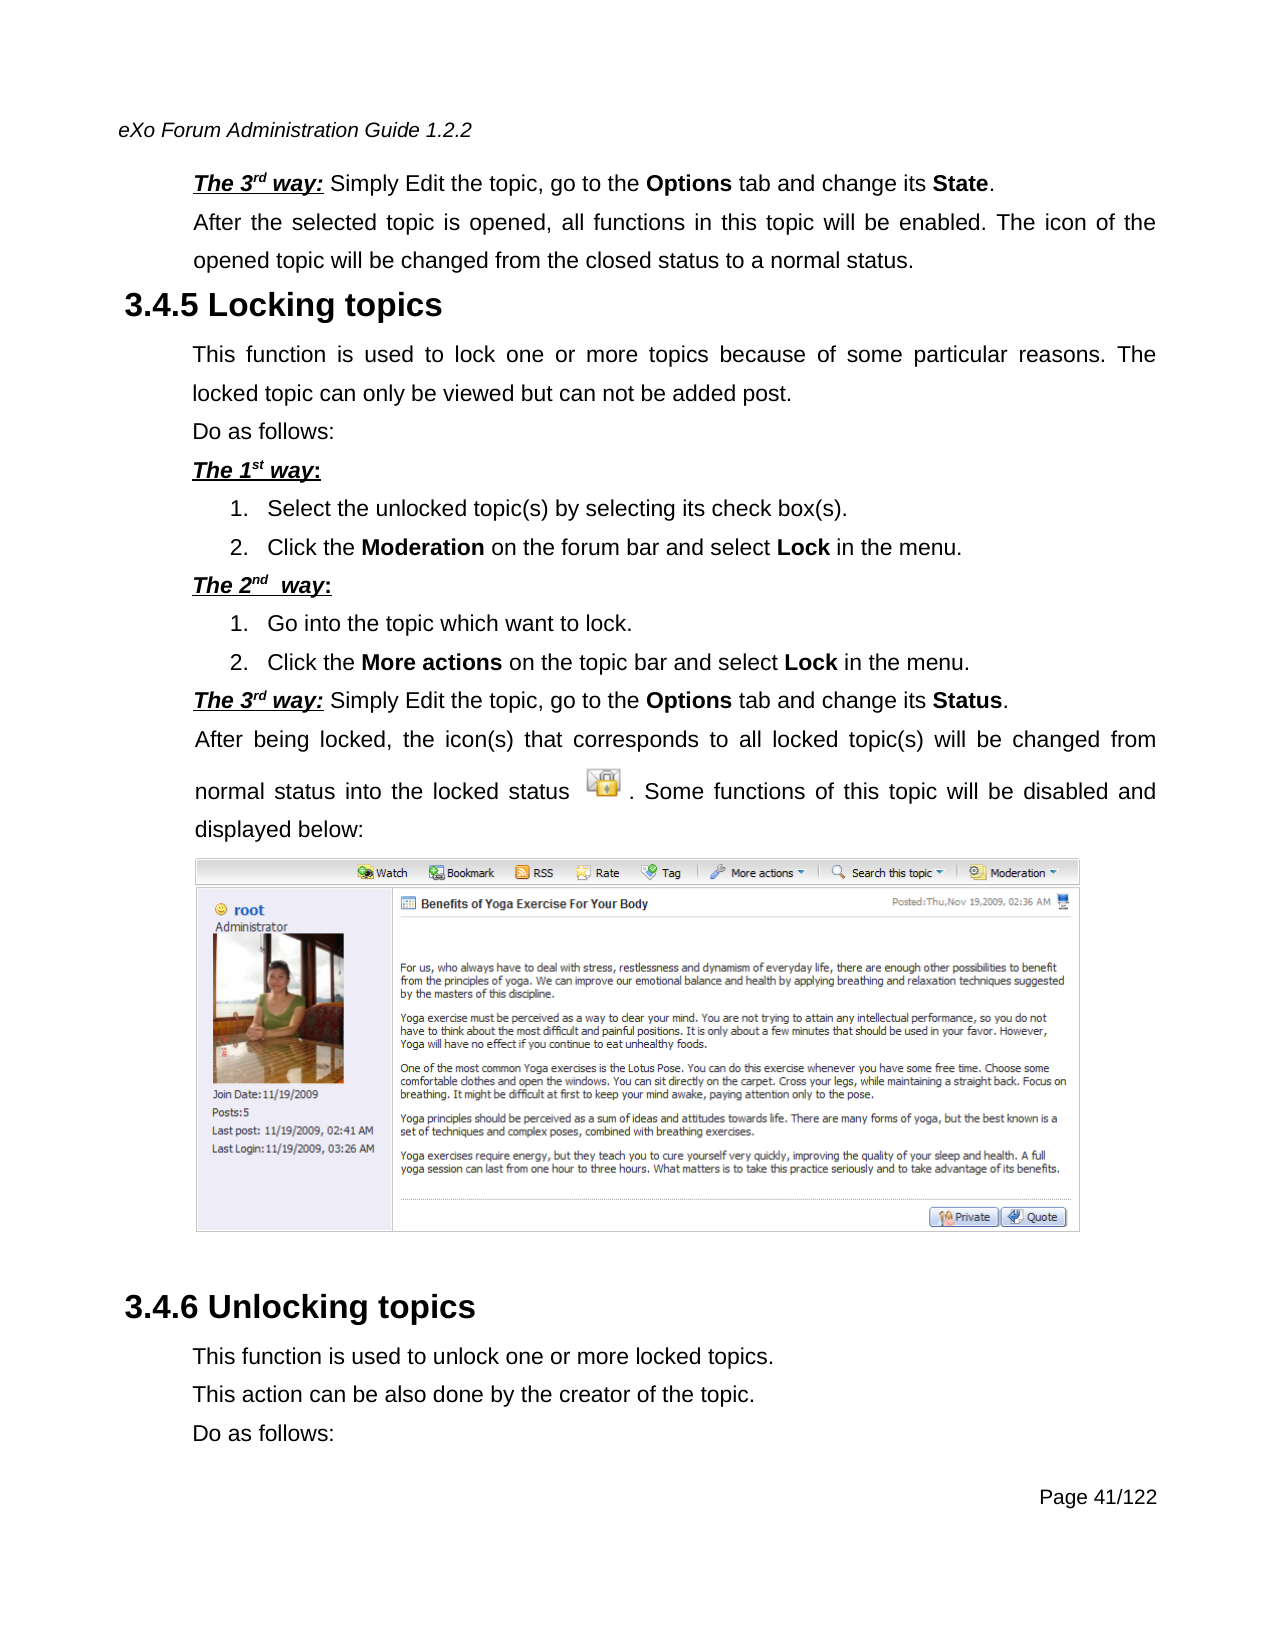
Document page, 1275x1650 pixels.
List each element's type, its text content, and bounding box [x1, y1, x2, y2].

text Do as follows: [192, 419, 1157, 444]
list The 3rd way: Simply Edit the topic, go to the Options tab and change its Status. [156, 688, 1157, 714]
subtitle Locking topics [124, 286, 1157, 323]
list The 3rd way: Simply Edit the topic, go to the Options tab and change its State. [156, 171, 1157, 196]
picture [579, 765, 629, 800]
list Go into the topic which want to lock. [229, 611, 1157, 637]
list After the selected topic is opened, all functions in this topic will be enabled. The icon of the opened topic will be changed from the closed status to a normal status. [156, 209, 1157, 273]
picture [192, 855, 1084, 1233]
text This function is used to unlock one or more locked topics. [192, 1344, 1157, 1369]
subtitle Unlocking topics [124, 1288, 1157, 1325]
text This function is used to lock one or more topics because of some particular reasons. The locked topic can only be viewed but can not be added post. [192, 342, 1157, 406]
text The 1st way: [192, 457, 1157, 483]
text This action can be also done by the creator of the topic. [192, 1382, 1157, 1408]
list Select the unlocked topic(s) by selecting its check box(s). [229, 496, 1157, 521]
text The 2nd way: [192, 573, 1157, 598]
list Click the Moderation on the forum bar and select Lock in the menu. [229, 534, 1157, 560]
text Do as follows: [192, 1421, 1157, 1446]
text After being locked, the icon(s) that corresponds to all locked topic(s) will be changed from normal status into the locked status . Some functions of this topic will be disabled and displayed below: [194, 726, 1157, 843]
list Click the More actions on the topic bar and select Lock in the menu. [229, 649, 1157, 675]
